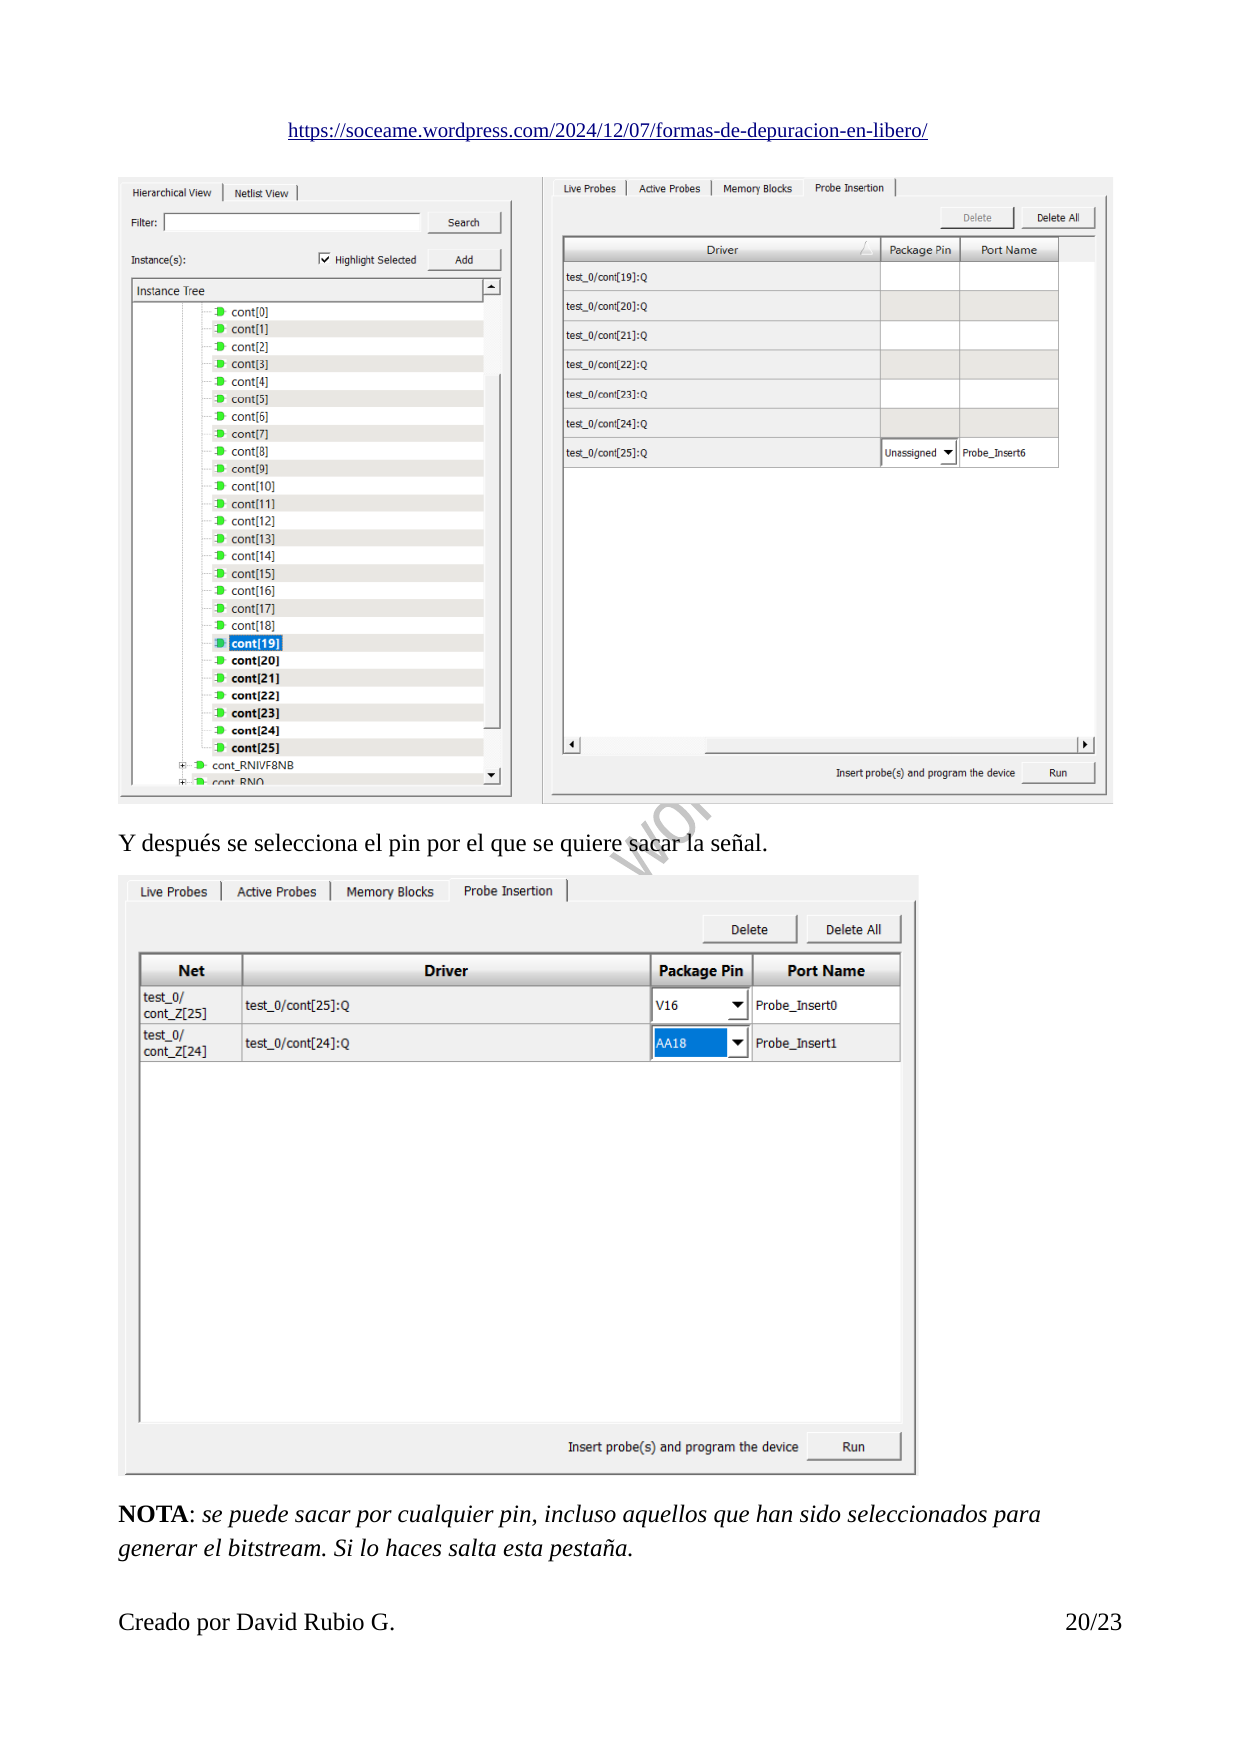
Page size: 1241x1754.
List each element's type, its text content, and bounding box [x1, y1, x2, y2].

picture [118, 875, 919, 1476]
picture [118, 177, 1114, 804]
text Y después se selecciona el pin por el que se quiere sacar la señal. [118, 828, 651, 857]
text Y después se selecciona el pin por el que se quiere sacar la señal. [665, 828, 1122, 857]
text NOTA: se puede sacar por cualquier pin, incluso aquellos que han sido seleccionados para generar el bitstream. Si lo haces salta esta pestaña. [118, 1499, 1122, 1561]
